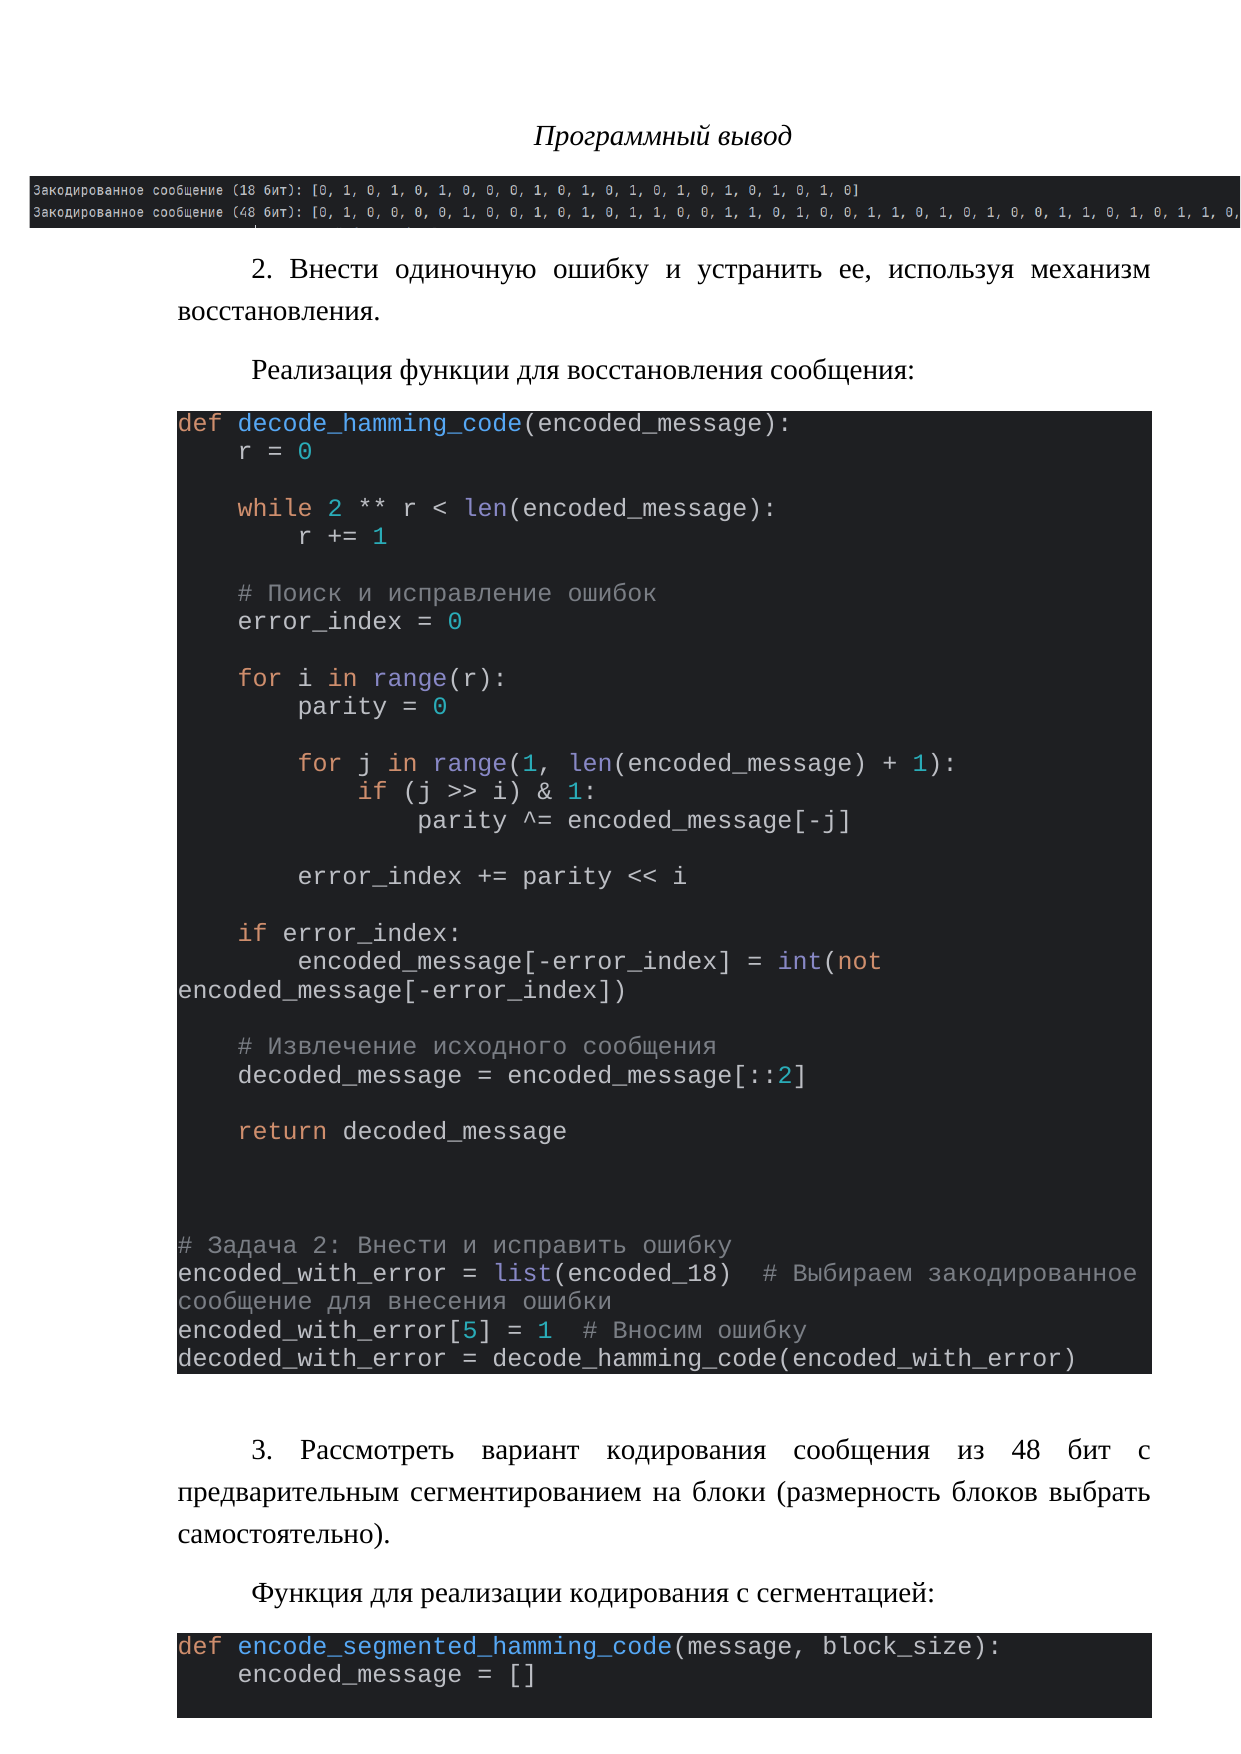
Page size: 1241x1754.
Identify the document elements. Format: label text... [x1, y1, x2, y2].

text def decode_hamming_code(encoded_message): r = 0 while 2 ** r < len(encoded_message): r += 1 # Поиск и исправление ошибок error_index = 0 for i in range(r): parity = 0 for j in range(1, len(encoded_message) + 1): if (j >> i) & 1: parity ^= encoded_message[-j] error_index += parity << i if error_index: encoded_message[-error_index] = int(not encoded_message[-error_index]) # Извлечение исходного сообщения decoded_message = encoded_message[::2] return decoded_message [177, 411, 1152, 1147]
text # Задача 2: Внести и исправить ошибку encoded_with_error = list(encoded_18) # Выбираем закодированное сообщение для внесения ошибки encoded_with_error[5] = 1 # Вносим ошибку decoded_with_error = decode_hamming_code(encoded_with_error) [177, 1232, 1152, 1374]
picture [29, 176, 1241, 228]
text Реализация функции для восстановления сообщения: [177, 352, 1152, 386]
text Программный вывод [177, 118, 1152, 152]
text 3. Рассмотреть вариант кодирования сообщения из 48 бит с предварительным сегментированием на блоки (размерность блоков выбрать самостоятельно). [177, 1432, 1152, 1550]
text def encode_segmented_hamming_code(message, block_size): encoded_message = [] [177, 1633, 1152, 1718]
text 2. Внести одиночную ошибку и устранить ее, используя механизм восстановления. [177, 252, 1152, 327]
text Функция для реализации кодирования с сегментацией: [177, 1575, 1152, 1608]
